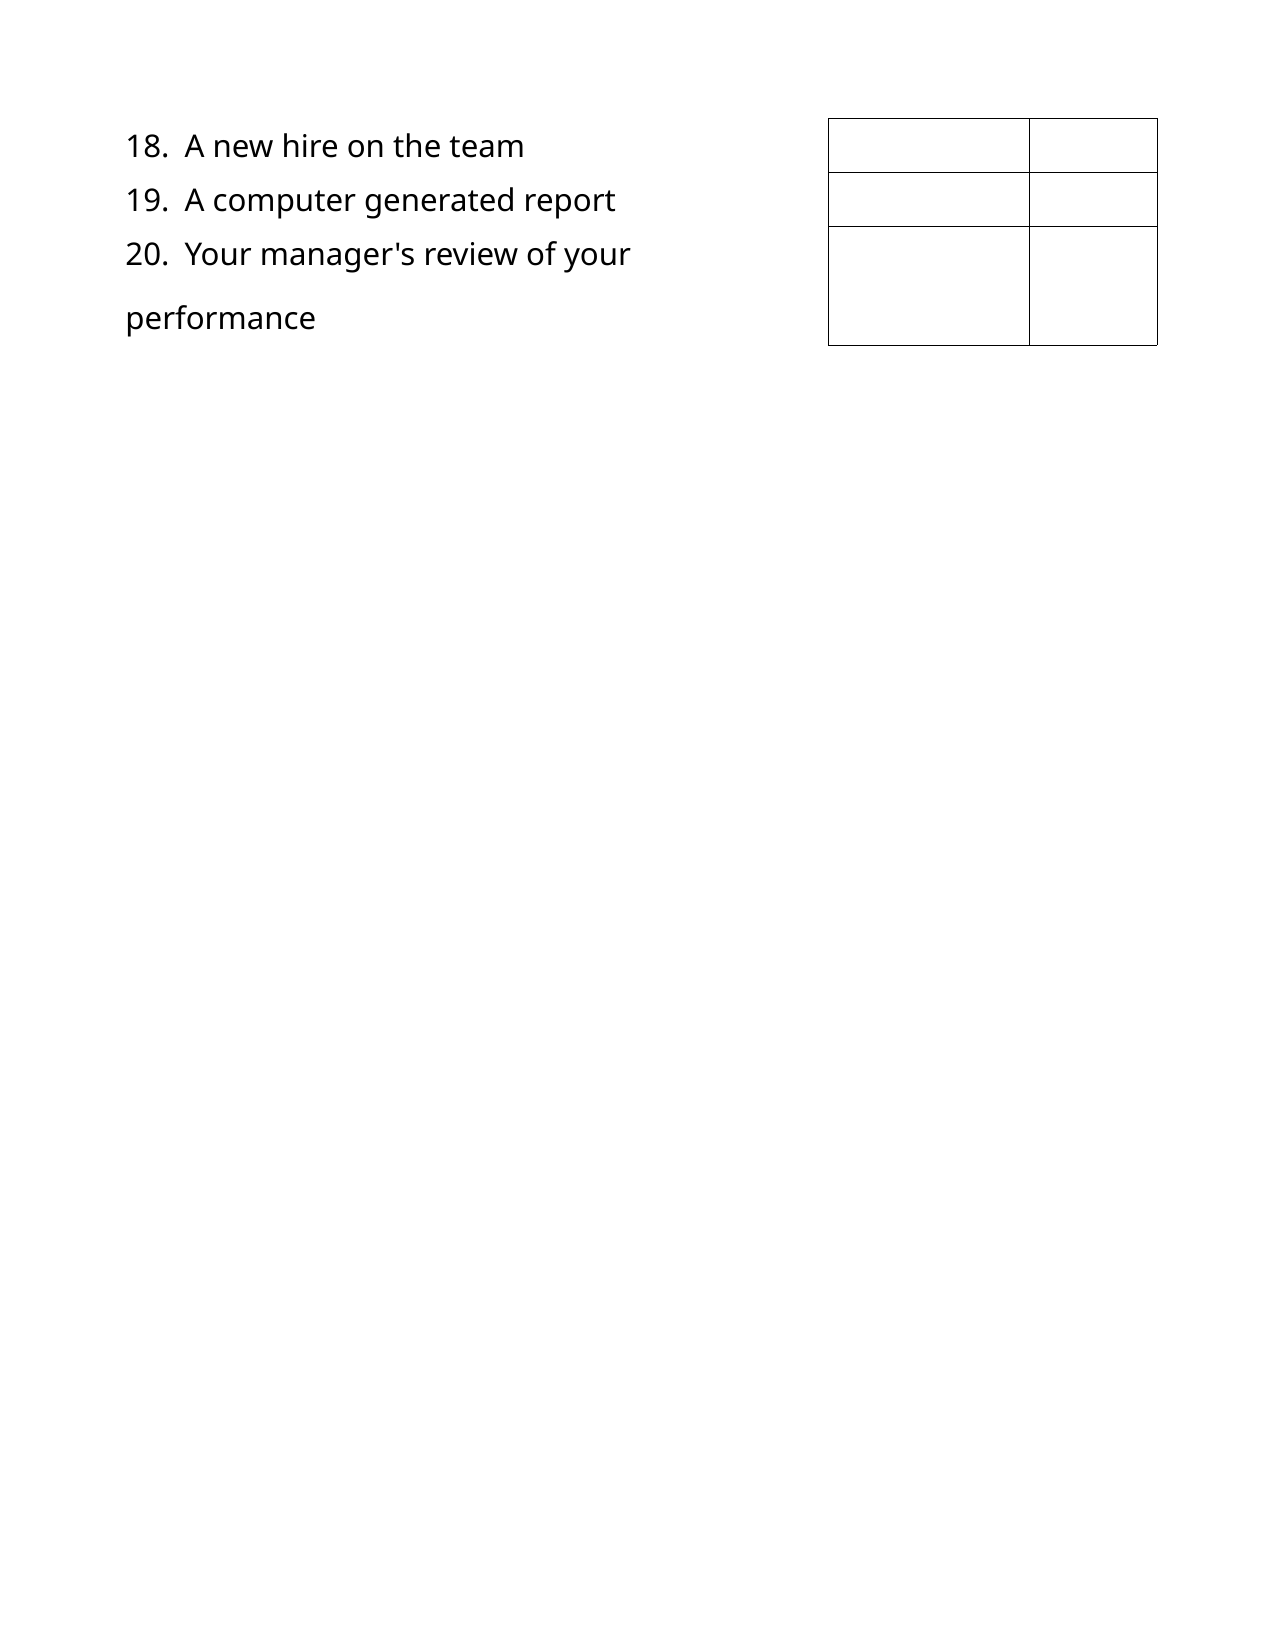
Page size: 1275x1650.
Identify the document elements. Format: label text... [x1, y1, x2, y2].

table_cell [829, 119, 1029, 172]
table_cell [1030, 119, 1157, 172]
table_cell A new hire on the team [118, 118, 828, 172]
table_cell [829, 227, 1029, 344]
table_cell [829, 173, 1029, 226]
table_cell Your manager's review of your performance [118, 226, 828, 344]
table_cell [1030, 227, 1157, 344]
table_cell [1030, 173, 1157, 226]
table_cell A computer generated report [118, 172, 828, 226]
